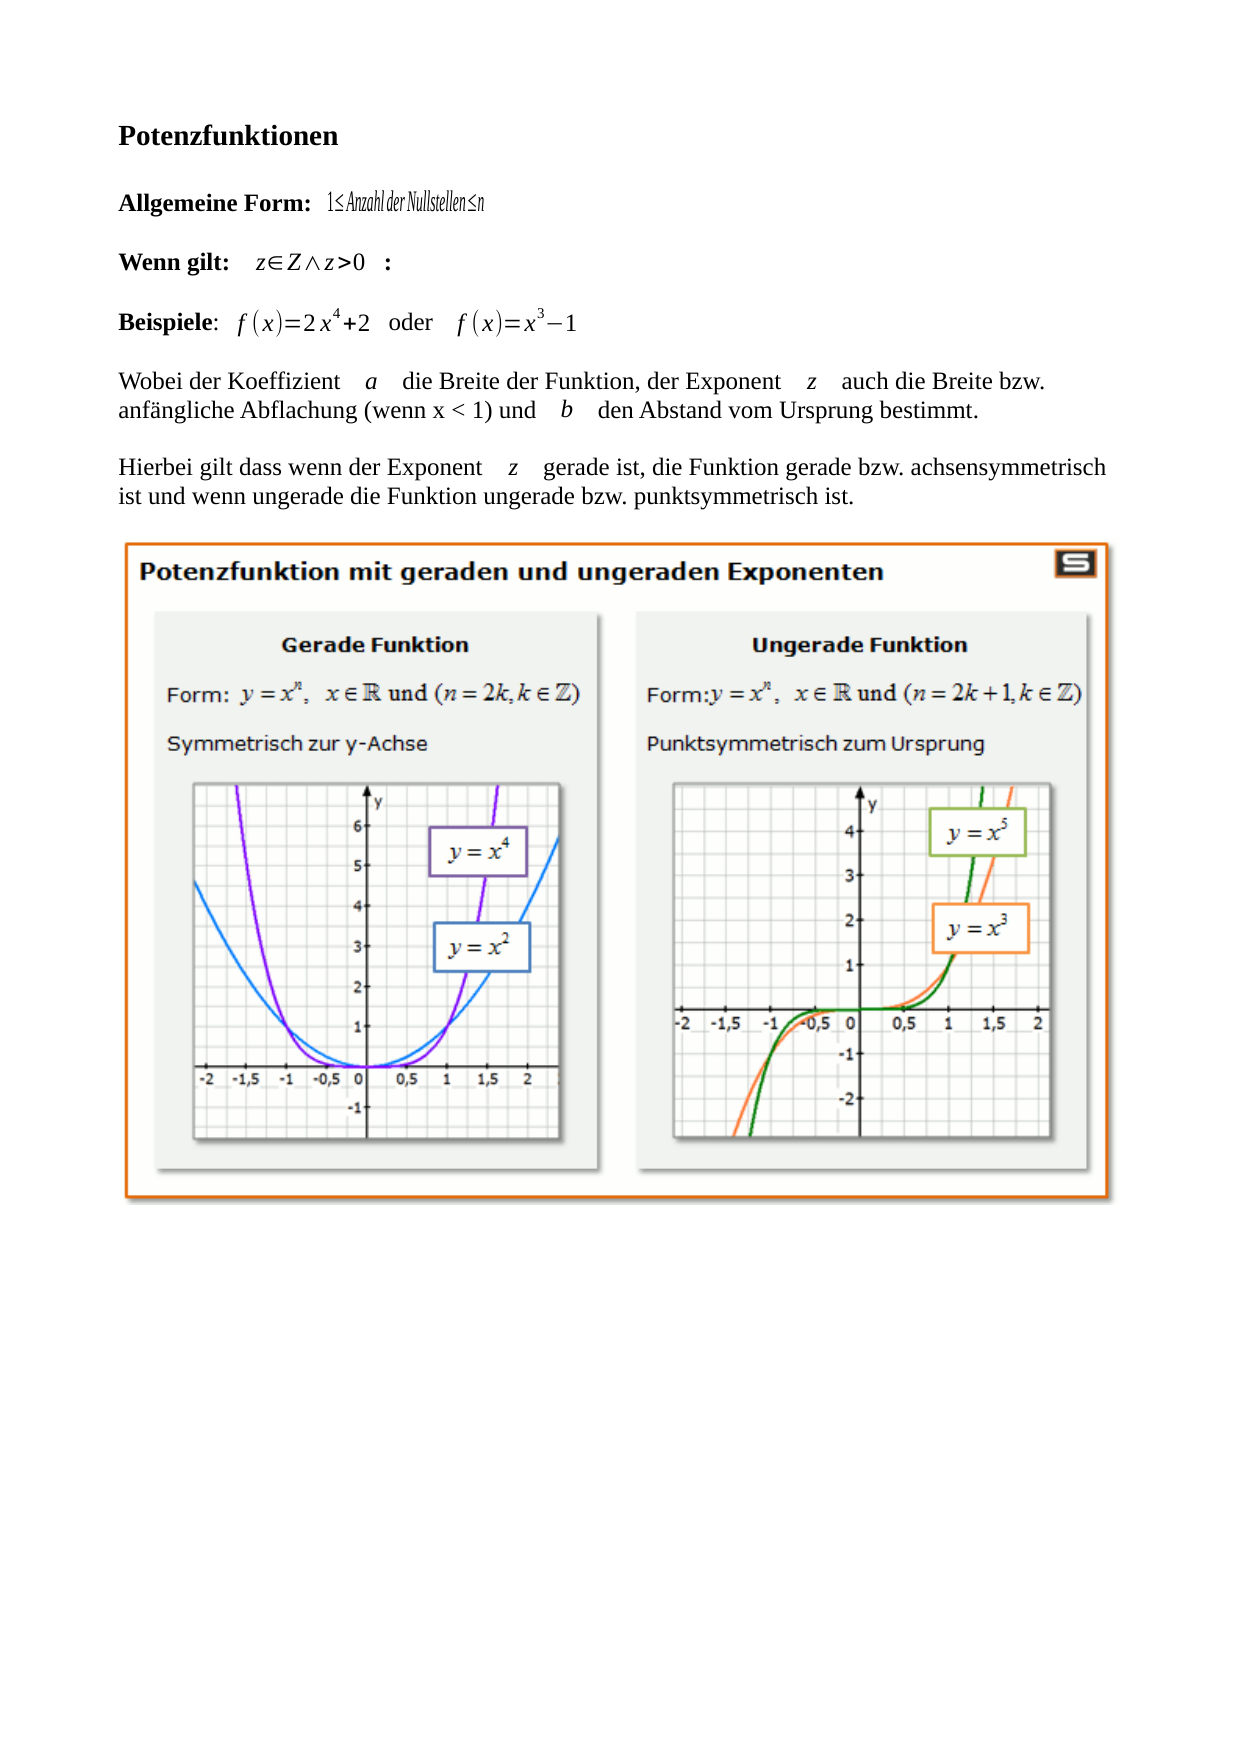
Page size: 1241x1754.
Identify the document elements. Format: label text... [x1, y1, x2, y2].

text Allgemeine Form: [118, 185, 1122, 218]
text Potenzfunktionen [118, 118, 1122, 152]
text Beispiele:oder [118, 304, 1122, 337]
text Hierbei gilt dass wenn der Exponent gerade ist, die Funktion gerade bzw. achsensymmetrisch ist und wenn ungerade die Funktion ungerade bzw. punktsymmetrisch ist. [118, 452, 1122, 510]
picture [122, 538, 1118, 1205]
text Wenn gilt: : [118, 247, 1122, 276]
text Wobei der Koeffizient die Breite der Funktion, der Exponent auch die Breite bzw. anfängliche Abflachung (wenn x < 1) und den Abstand vom Ursprung bestimmt. [118, 366, 1122, 424]
